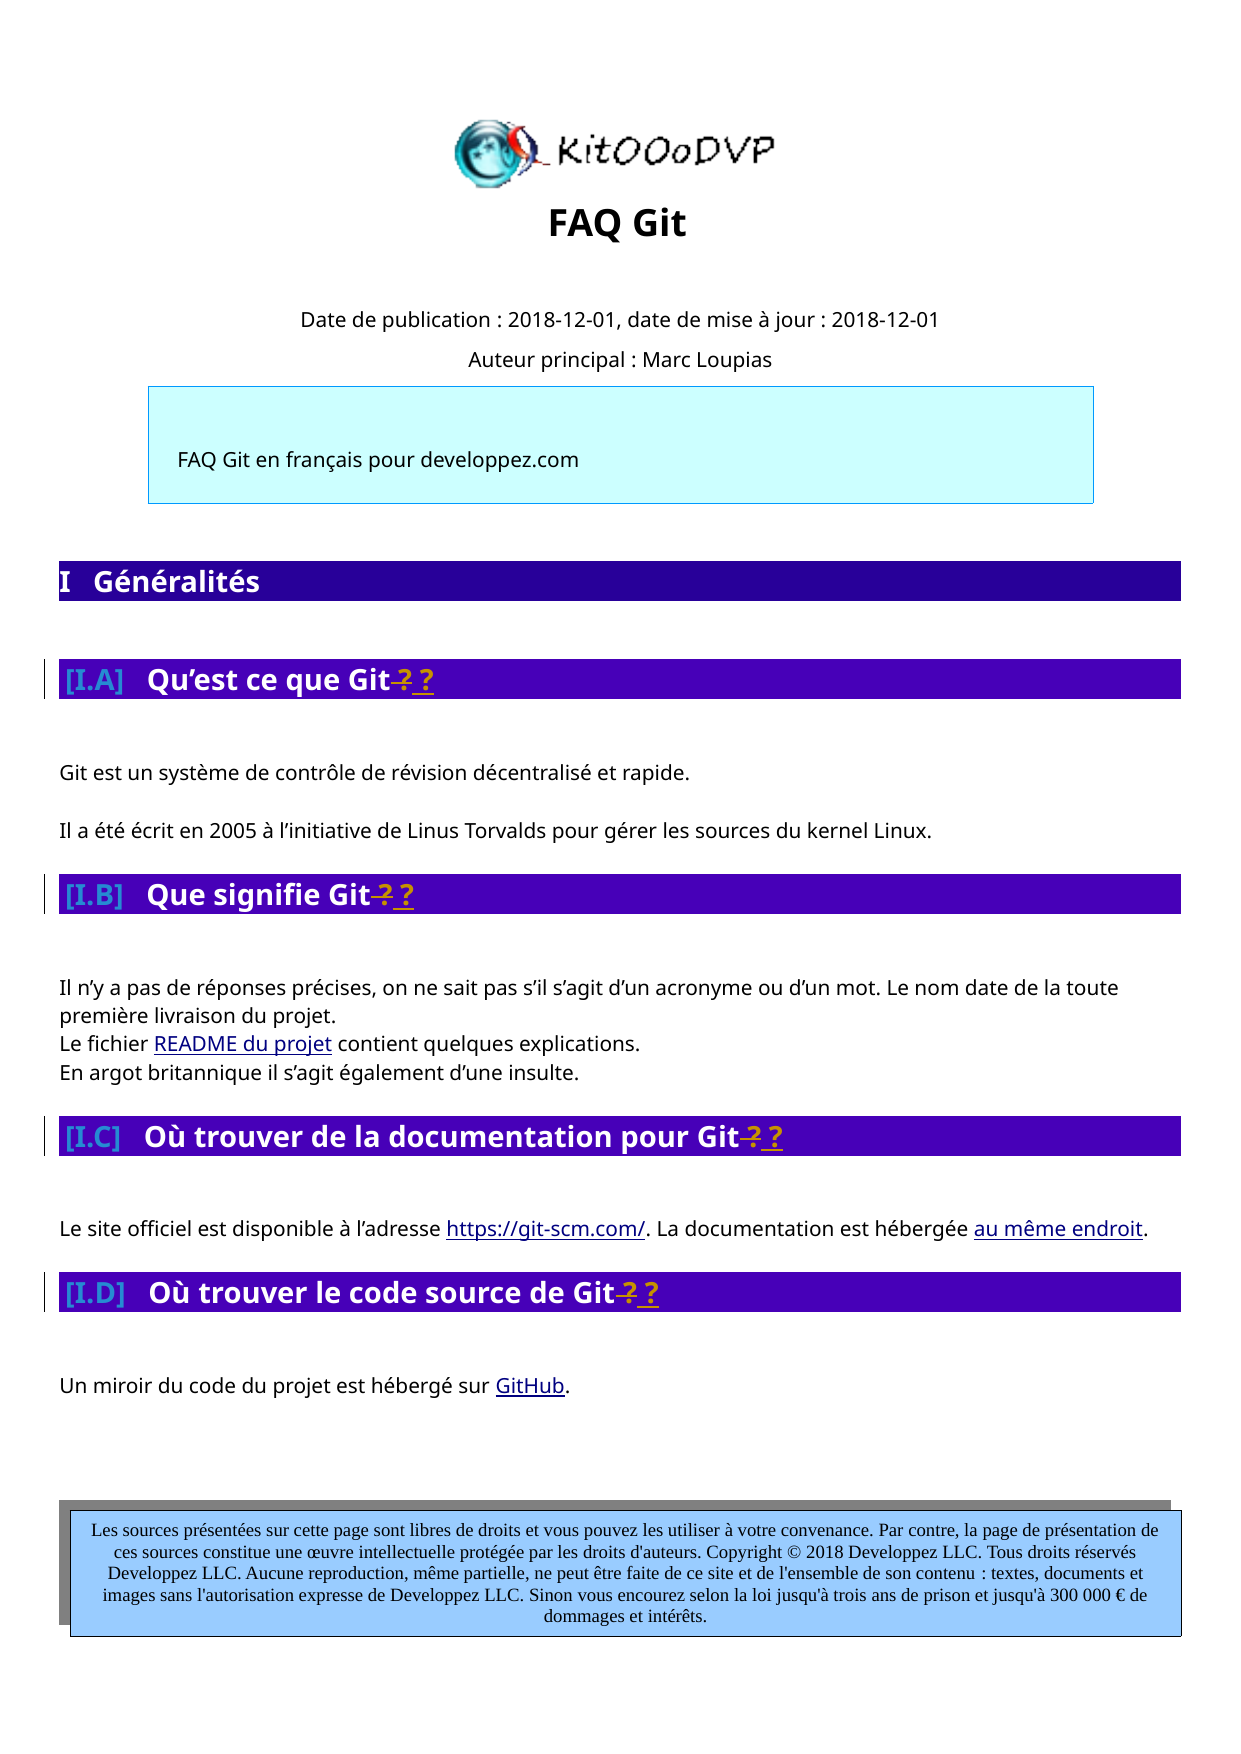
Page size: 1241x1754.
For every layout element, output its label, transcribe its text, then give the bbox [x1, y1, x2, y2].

text Il n’y a pas de réponses précises, on ne sait pas s’il s’agit d’un acronyme ou d’un mot. Le nom date de la toute première livraison du projet. Le fichier README du projet contient quelques explications. En argot britannique il s’agit également d’une insulte. [59, 973, 1181, 1086]
text Il a été écrit en 2005 à l’initiative de Linus Torvalds pour gérer les sources du kernel Linux. [59, 816, 1181, 844]
subtitle Que signifie Git ? [59, 874, 1181, 914]
subtitle Qu’est ce que Git ? [59, 659, 1181, 699]
subtitle Où trouver de la documentation pour Git ? [59, 1116, 1181, 1156]
table_header FAQ Git en français pour developpez.com [149, 387, 1093, 503]
text Date de publication : 2018-12-01, date de mise à jour : 2018-12-01 [59, 305, 1181, 334]
text FAQ Git [59, 196, 1181, 247]
text Auteur principal : Marc Loupias [59, 346, 1181, 374]
text Le site officiel est disponible à l’adresse https://git-scm.com/. La documentation est hébergée au même endroit. [59, 1214, 1181, 1243]
text Un miroir du code du projet est hébergé sur GitHub. [59, 1371, 1181, 1399]
subtitle Où trouver le code source de Git ? [59, 1272, 1181, 1312]
subtitle Généralités [59, 561, 1181, 601]
picture [453, 118, 781, 191]
text Git est un système de contrôle de révision décentralisé et rapide. [59, 758, 1181, 787]
